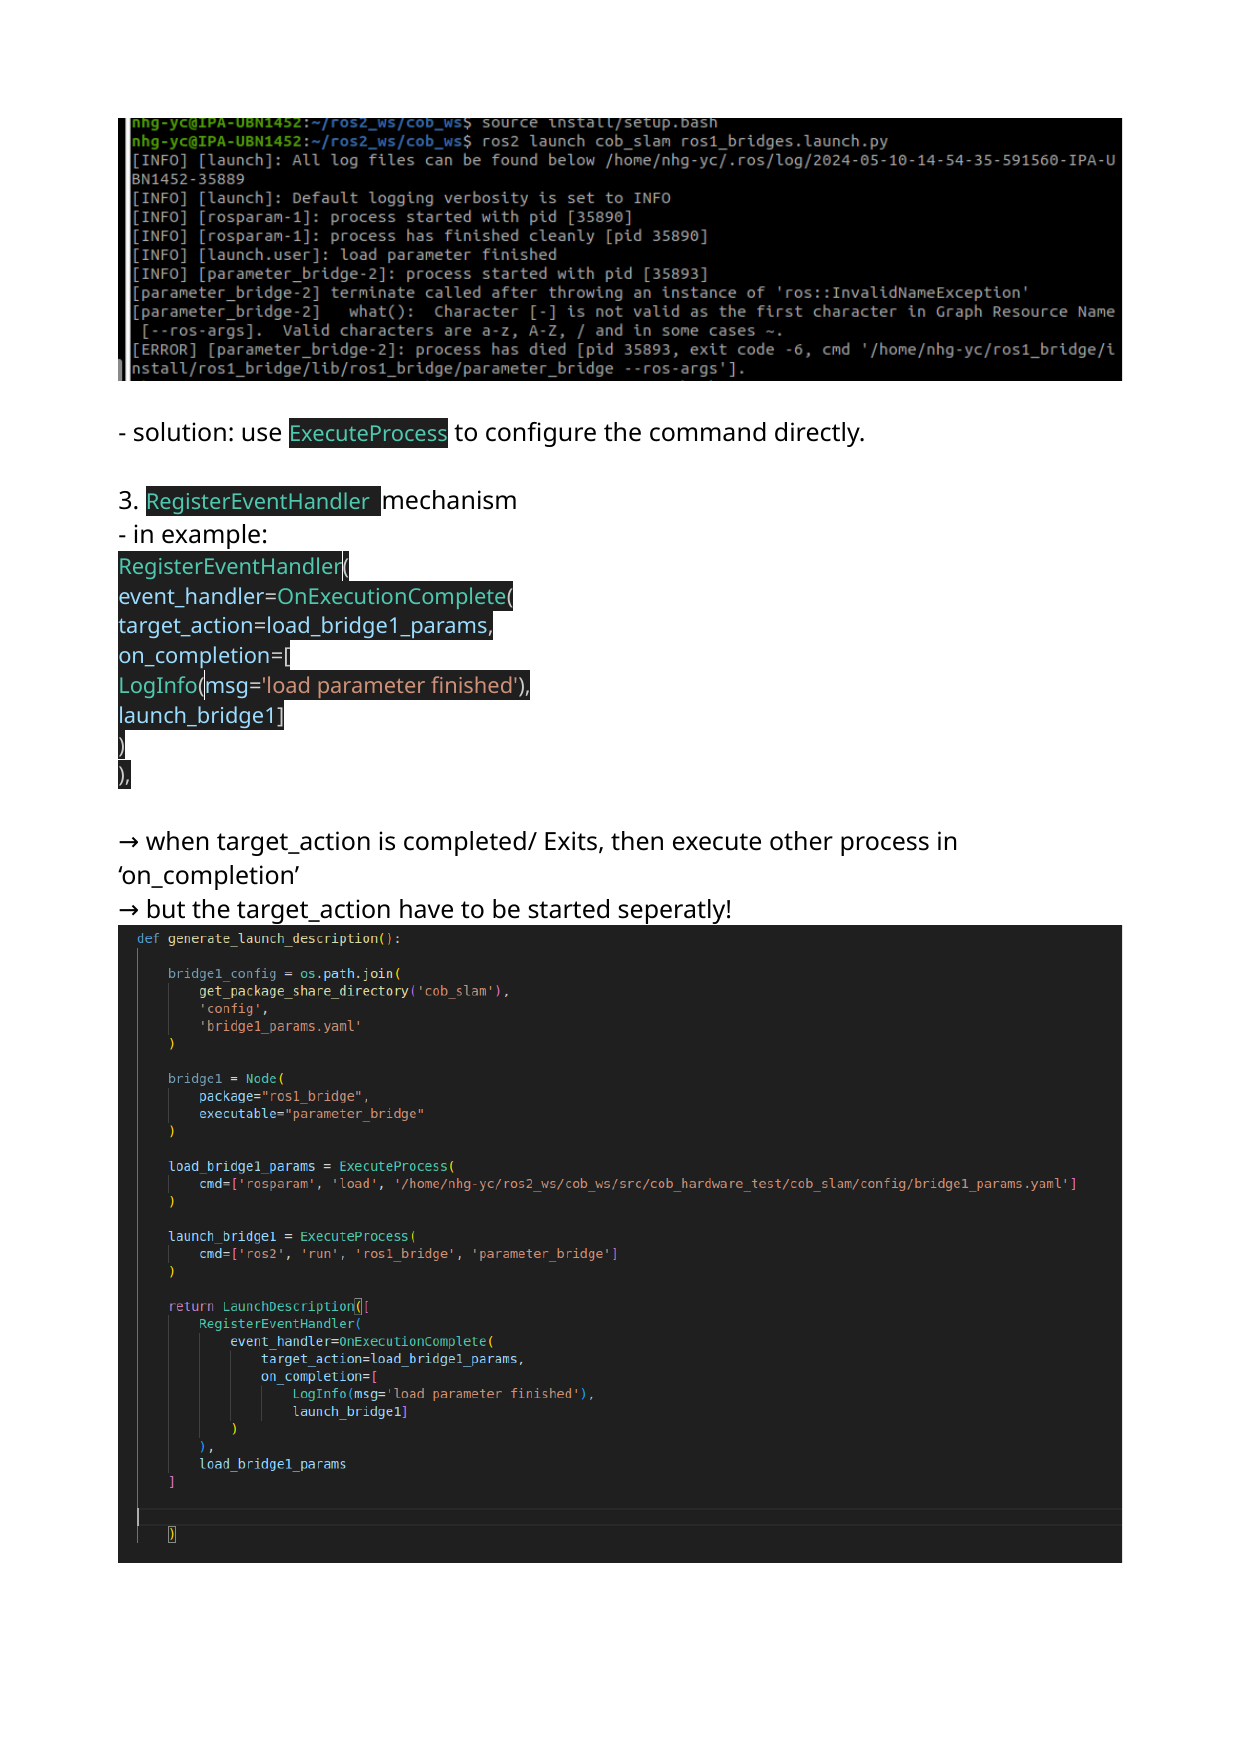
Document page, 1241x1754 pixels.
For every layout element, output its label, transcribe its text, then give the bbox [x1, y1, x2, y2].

text - solution: use ExecuteProcess to configure the command directly. [118, 415, 1122, 449]
text launch_bridge1] [118, 700, 1122, 730]
text → but the target_action have to be started seperatly! [118, 891, 1122, 925]
text → when target_action is completed/ Exits, then execute other process in ‘on_completion’ [118, 823, 1122, 891]
text RegisterEventHandler( [118, 551, 1122, 581]
text ), [118, 759, 1122, 789]
text 3. RegisterEventHandler mechanism [118, 483, 1122, 517]
text event_handler=OnExecutionComplete( [118, 581, 1122, 611]
text on_completion=[ [118, 640, 1122, 670]
text LogInfo(msg='load parameter finished'), [118, 670, 1122, 700]
text ) [118, 730, 1122, 759]
text - in example: [118, 517, 1122, 551]
text target_action=load_bridge1_params, [118, 611, 1122, 640]
